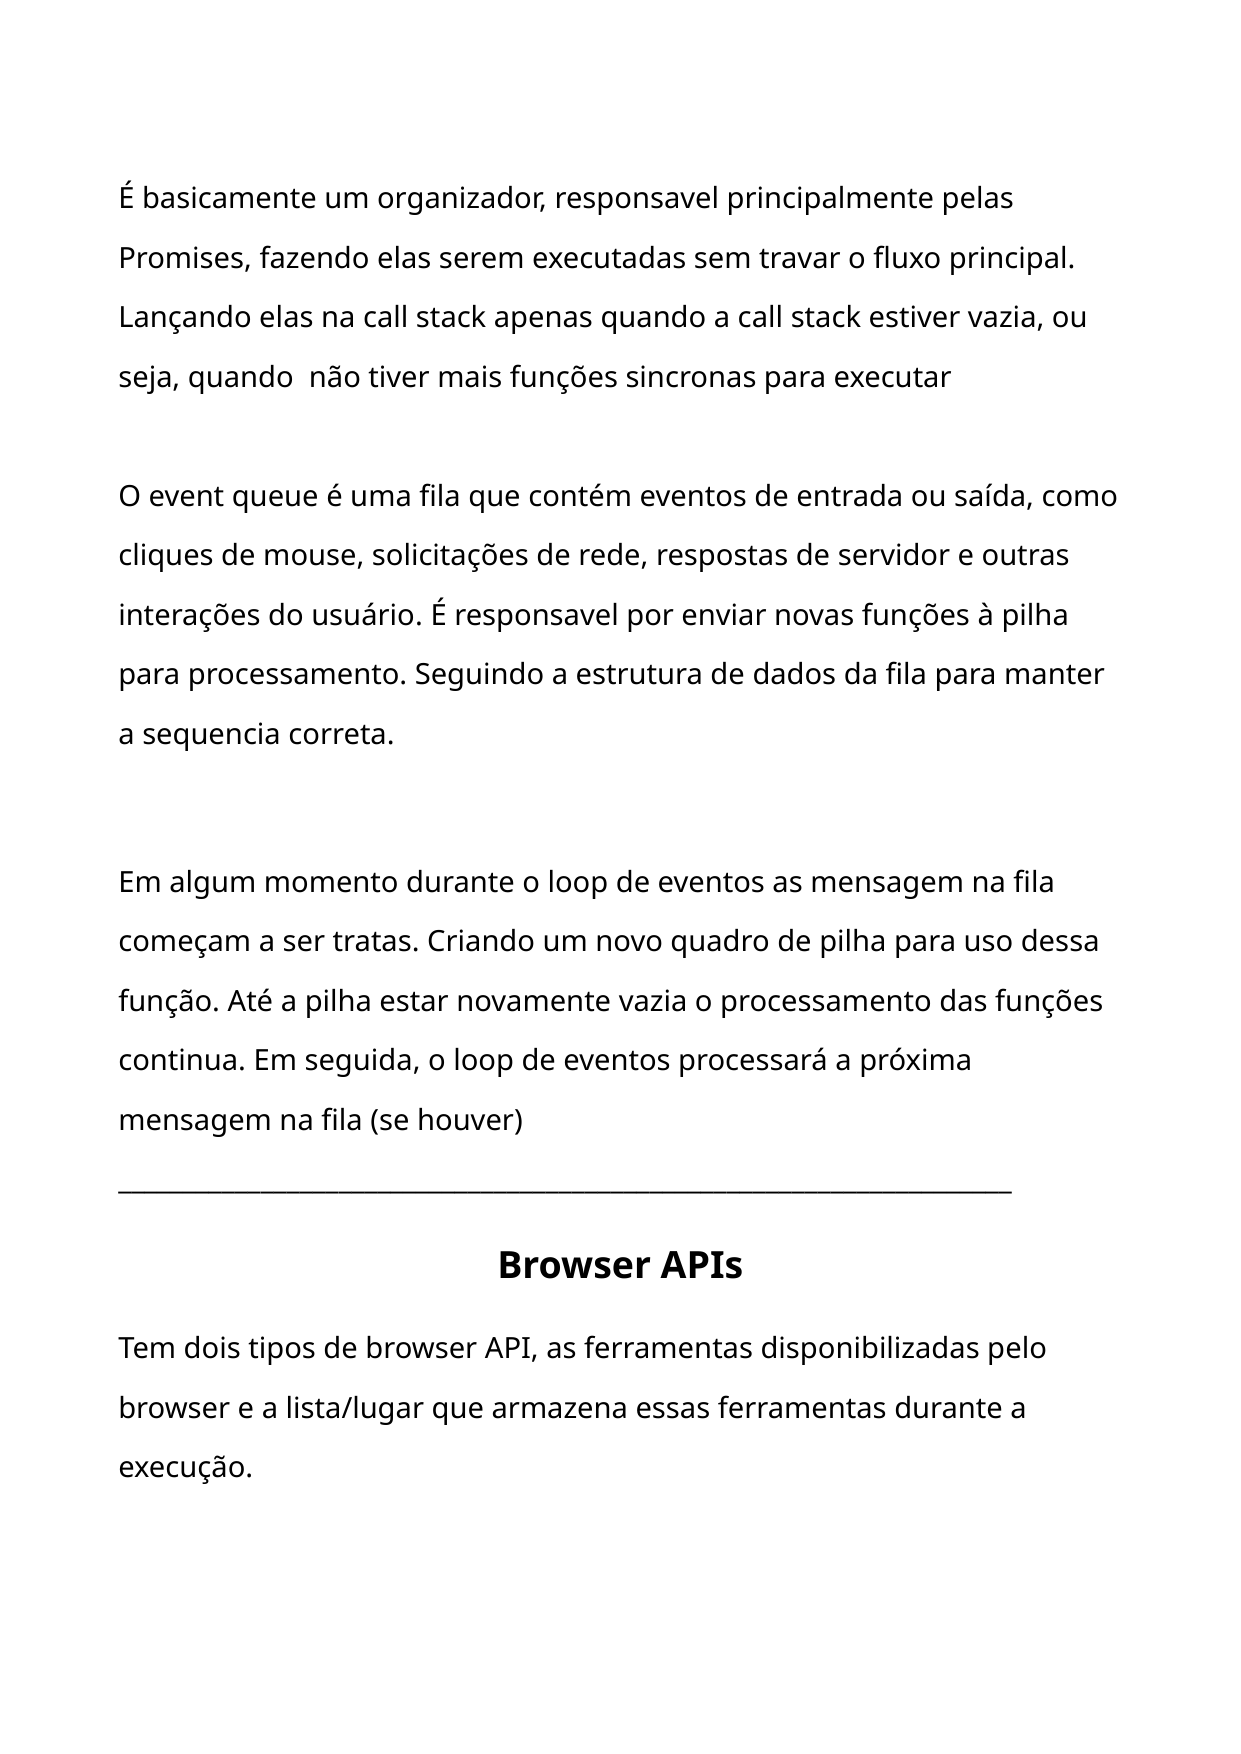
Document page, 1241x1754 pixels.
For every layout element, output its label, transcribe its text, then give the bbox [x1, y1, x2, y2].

text O event queue é uma fila que contém eventos de entrada ou saída, como cliques de mouse, solicitações de rede, respostas de servidor e outras interações do usuário. É responsavel por enviar novas funções à pilha para processamento. Seguindo a estrutura de dados da fila para manter a sequencia correta. [118, 475, 1122, 753]
text É basicamente um organizador, responsavel principalmente pelas Promises, fazendo elas serem executadas sem travar o fluxo principal. Lançando elas na call stack apenas quando a call stack estiver vazia, ou seja, quando não tiver mais funções sincronas para executar [118, 178, 1122, 396]
subtitle Browser APIs [118, 1239, 1122, 1290]
text Em algum momento durante o loop de eventos as mensagem na fila começam a ser tratas. Criando um novo quadro de pilha para uso dessa função. Até a pilha estar novamente vazia o processamento das funções continua. Em seguida, o loop de eventos processará a próxima mensagem na fila (se houver) [118, 861, 1122, 1139]
text Tem dois tipos de browser API, as ferramentas disponibilizadas pelo browser e a lista/lugar que armazena essas ferramentas durante a execução. [118, 1328, 1122, 1486]
text _____________________________________________________________________ [118, 1158, 1122, 1198]
